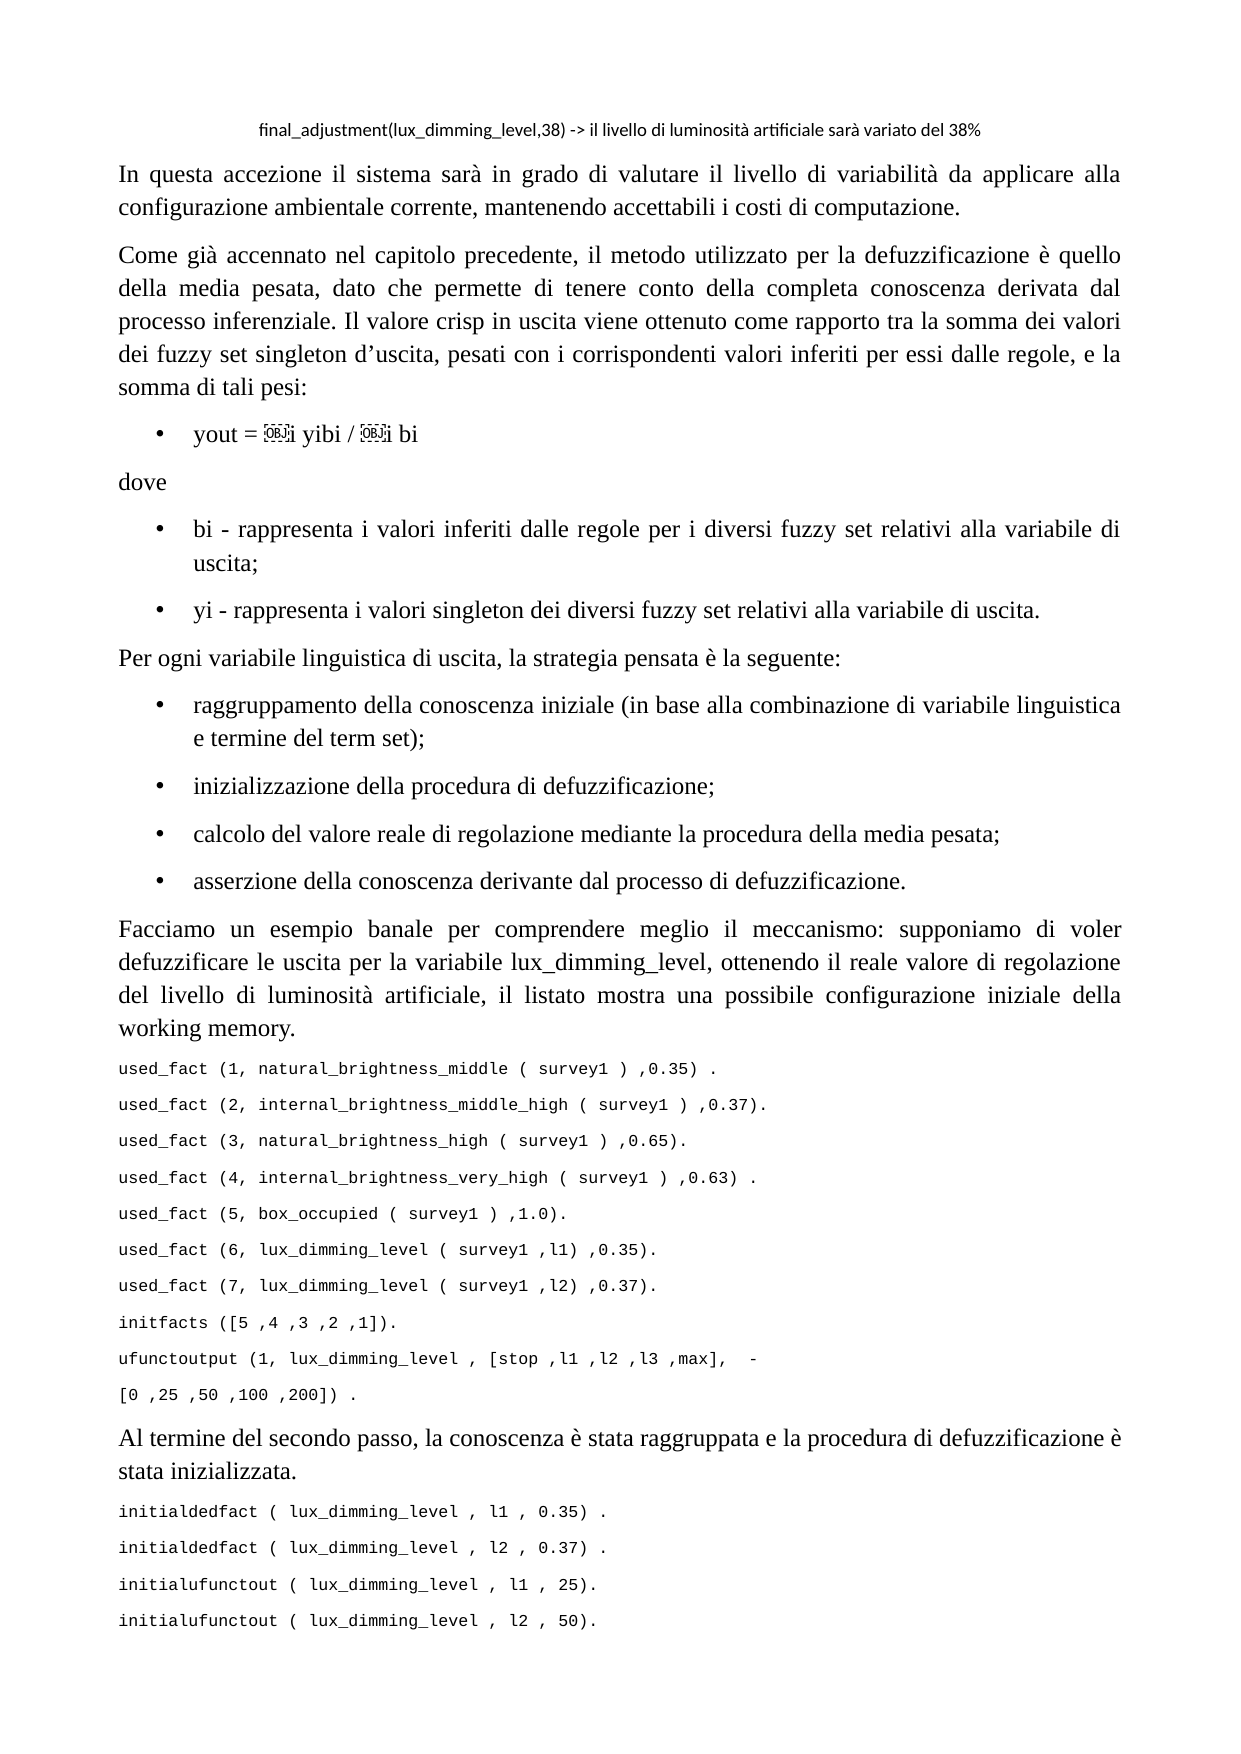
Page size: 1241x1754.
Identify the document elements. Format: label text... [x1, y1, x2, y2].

text used_fact (2, internal_brightness_middle_high ( survey1 ) ,0.37). [118, 1097, 1122, 1116]
list asserzione della conoscenza derivante dal processo di defuzzificazione. [156, 866, 1122, 895]
list inizializzazione della procedura di defuzzificazione; [156, 771, 1122, 800]
text In questa accezione il sistema sarà in grado di valutare il livello di variabilità da applicare alla configurazione ambientale corrente, mantenendo accettabili i costi di computazione. [118, 159, 1122, 221]
text initialdedfact ( lux_dimming_level , l1 , 0.35) . [118, 1504, 1122, 1522]
text [0 ,25 ,50 ,100 ,200]) . [118, 1387, 1122, 1406]
text initialufunctout ( lux_dimming_level , l2 , 50). [118, 1612, 1122, 1631]
text Facciamo un esempio banale per comprendere meglio il meccanismo: supponiamo di voler defuzzificare le uscita per la variabile lux_dimming_level, ottenendo il reale valore di regolazione del livello di luminosità artificiale, il listato mostra una possibile configurazione iniziale della working memory. [118, 914, 1122, 1042]
text Come già accennato nel capitolo precedente, il metodo utilizzato per la defuzzificazione è quello della media pesata, dato che permette di tenere conto della completa conoscenza derivata dal processo inferenziale. Il valore crisp in uscita viene ottenuto come rapporto tra la somma dei valori dei fuzzy set singleton d’uscita, pesati con i corrispondenti valori inferiti per essi dalle regole, e la somma di tali pesi: [118, 240, 1122, 401]
text used_fact (6, lux_dimming_level ( survey1 ,l1) ,0.35). [118, 1242, 1122, 1261]
list raggruppamento della conoscenza iniziale (in base alla combinazione di variabile linguistica e termine del term set); [156, 690, 1122, 752]
text initfacts ([5 ,4 ,3 ,2 ,1]). [118, 1314, 1122, 1333]
text used_fact (4, internal_brightness_very_high ( survey1 ) ,0.63) . [118, 1169, 1122, 1188]
list yout = ￼i yibi / ￼i bi [156, 419, 1122, 448]
text used_fact (3, natural_brightness_high ( survey1 ) ,0.65). [118, 1133, 1122, 1152]
text initialdedfact ( lux_dimming_level , l2 , 0.37) . [118, 1540, 1122, 1559]
text final_adjustment(lux_dimming_level,38) -> il livello di luminosità artificiale sarà variato del 38% [118, 118, 1122, 141]
text used_fact (1, natural_brightness_middle ( survey1 ) ,0.35) . [118, 1061, 1122, 1079]
list bi - rappresenta i valori inferiti dalle regole per i diversi fuzzy set relativi alla variabile di uscita; [156, 514, 1122, 576]
text dove [118, 467, 1122, 496]
list calcolo del valore reale di regolazione mediante la procedura della media pesata; [156, 819, 1122, 847]
text used_fact (7, lux_dimming_level ( survey1 ,l2) ,0.37). [118, 1278, 1122, 1297]
list yi - rappresenta i valori singleton dei diversi fuzzy set relativi alla variabile di uscita. [156, 595, 1122, 624]
text used_fact (5, box_occupied ( survey1 ) ,1.0). [118, 1206, 1122, 1224]
text Al termine del secondo passo, la conoscenza è stata raggruppata e la procedura di defuzzificazione è stata inizializzata. [118, 1423, 1122, 1485]
text initialufunctout ( lux_dimming_level , l1 , 25). [118, 1576, 1122, 1595]
text ufunctoutput (1, lux_dimming_level , [stop ,l1 ,l2 ,l3 ,max], - [118, 1351, 1122, 1369]
text Per ogni variabile linguistica di uscita, la strategia pensata è la seguente: [118, 643, 1122, 672]
